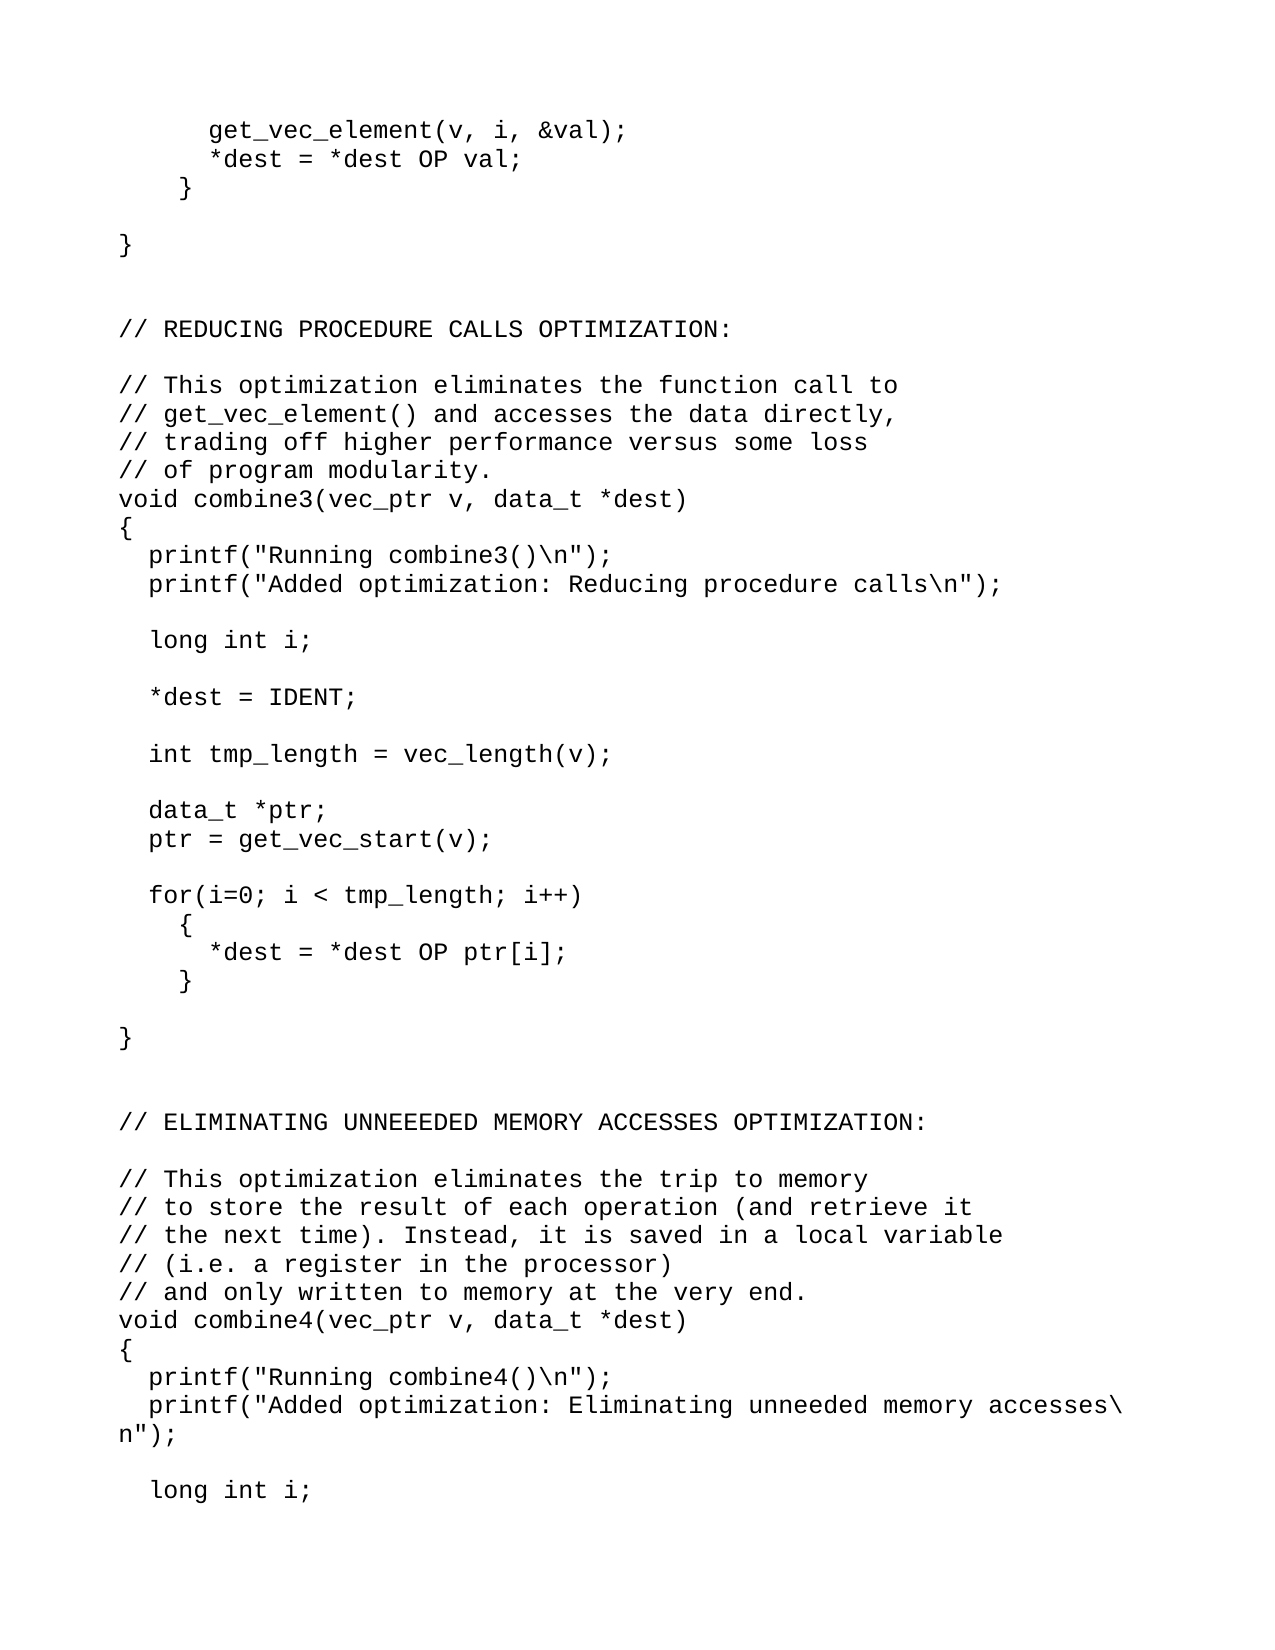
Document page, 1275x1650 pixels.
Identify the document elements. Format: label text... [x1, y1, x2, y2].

text printf("Running combine3()\n"); [118, 543, 1157, 571]
text } [118, 1025, 1157, 1053]
text long int i; [118, 628, 1157, 656]
text } [118, 968, 1157, 996]
text data_t *ptr; [118, 798, 1157, 826]
text get_vec_element(v, i, &val); [118, 118, 1157, 146]
text printf("Running combine4()\n"); [118, 1365, 1157, 1393]
text // trading off higher performance versus some loss [118, 430, 1157, 458]
text *dest = IDENT; [118, 685, 1157, 713]
text // REDUCING PROCEDURE CALLS OPTIMIZATION: [118, 316, 1157, 345]
text } [118, 231, 1157, 260]
text printf("Added optimization: Reducing procedure calls\n"); [118, 571, 1157, 600]
text long int i; [118, 1478, 1157, 1506]
text // (i.e. a register in the processor) [118, 1251, 1157, 1280]
text // and only written to memory at the very end. [118, 1280, 1157, 1308]
text // of program modularity. [118, 458, 1157, 486]
text printf("Added optimization: Eliminating unneeded memory accesses\n"); [118, 1393, 1157, 1450]
text { [118, 515, 1157, 543]
text *dest = *dest OP val; [118, 146, 1157, 175]
text for(i=0; i < tmp_length; i++) [118, 883, 1157, 911]
text // get_vec_element() and accesses the data directly, [118, 401, 1157, 430]
text // This optimization eliminates the function call to [118, 373, 1157, 401]
text // to store the result of each operation (and retrieve it [118, 1195, 1157, 1223]
text { [118, 911, 1157, 940]
text // the next time). Instead, it is saved in a local variable [118, 1223, 1157, 1251]
text void combine3(vec_ptr v, data_t *dest) [118, 486, 1157, 515]
text ptr = get_vec_start(v); [118, 826, 1157, 855]
text int tmp_length = vec_length(v); [118, 741, 1157, 770]
text void combine4(vec_ptr v, data_t *dest) [118, 1308, 1157, 1336]
text { [118, 1336, 1157, 1365]
text *dest = *dest OP ptr[i]; [118, 940, 1157, 968]
text // ELIMINATING UNNEEEDED MEMORY ACCESSES OPTIMIZATION: [118, 1110, 1157, 1138]
text // This optimization eliminates the trip to memory [118, 1166, 1157, 1195]
text } [118, 175, 1157, 203]
